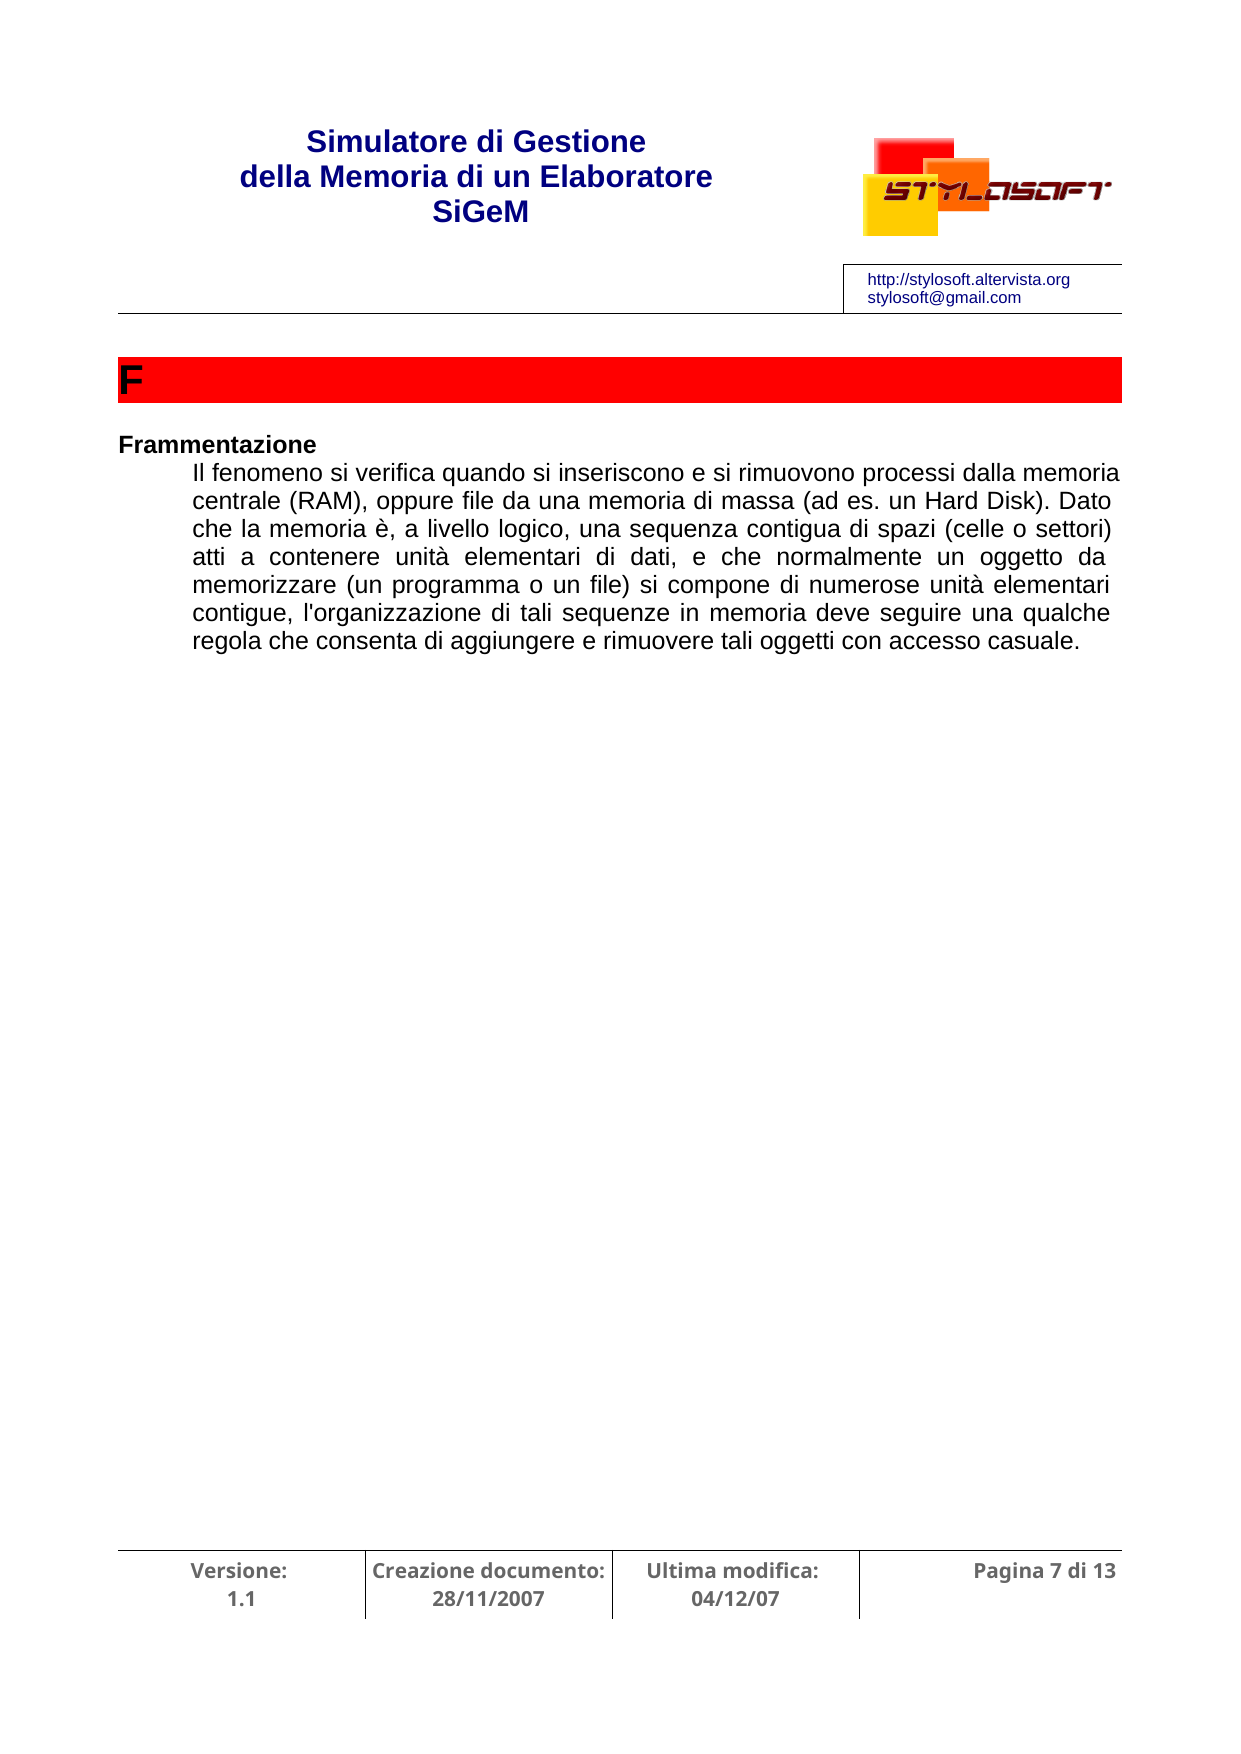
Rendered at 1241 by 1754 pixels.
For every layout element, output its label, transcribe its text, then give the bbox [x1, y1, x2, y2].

picture [848, 123, 1117, 247]
text Frammentazione [118, 431, 1122, 459]
text Il fenomeno si verifica quando si inseriscono e si rimuovono processi dalla memoria centrale (RAM), oppure file da una memoria di massa (ad es. un Hard Disk). Dato che la memoria è, a livello logico, una sequenza contigua di spazi (celle o settori) atti a contenere unità elementari di dati, e che normalmente un oggetto da memorizzare (un programma o un file) si compone di numerose unità elementari contigue, l'organizzazione di tali sequenze in memoria deve seguire una qualche regola che consenta di aggiungere e rimuovere tali oggetti con accesso casuale. [118, 459, 1122, 654]
